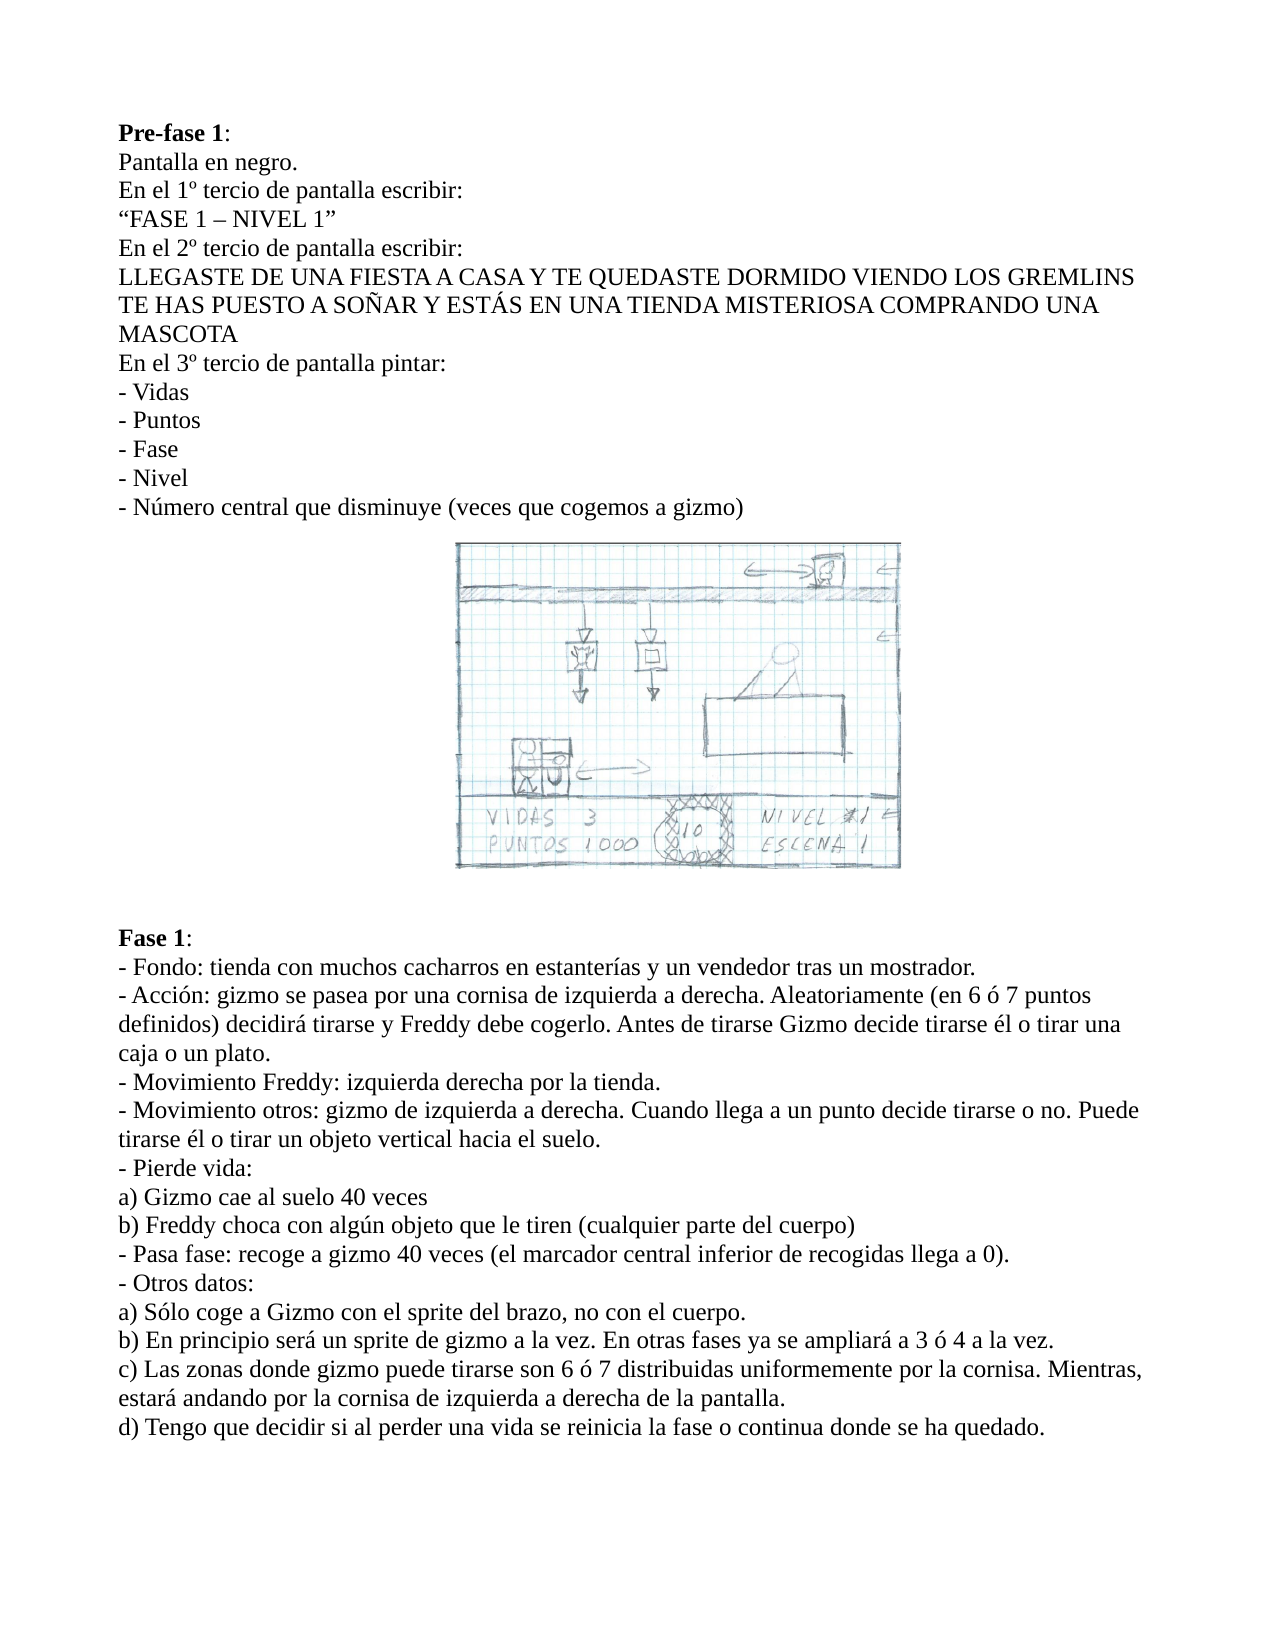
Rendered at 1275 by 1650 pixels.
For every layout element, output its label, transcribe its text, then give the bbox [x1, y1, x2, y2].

text En el 1º tercio de pantalla escribir: [118, 176, 1157, 204]
picture [455, 542, 902, 869]
text - Acción: gizmo se pasea por una cornisa de izquierda a derecha. Aleatoriamente (en 6 ó 7 puntos definidos) decidirá tirarse y Freddy debe cogerlo. Antes de tirarse Gizmo decide tirarse él o tirar una caja o un plato. [118, 981, 1157, 1067]
text - Pierde vida: [118, 1153, 1157, 1182]
text - Fase [118, 434, 1157, 463]
text LLEGASTE DE UNA FIESTA A CASA Y TE QUEDASTE DORMIDO VIENDO LOS GREMLINS [118, 262, 1157, 291]
text En el 2º tercio de pantalla escribir: [118, 233, 1157, 262]
text a) Sólo coge a Gizmo con el sprite del brazo, no con el cuerpo. [118, 1297, 1157, 1326]
text d) Tengo que decidir si al perder una vida se reinicia la fase o continua donde se ha quedado. [118, 1412, 1157, 1441]
text - Movimiento otros: gizmo de izquierda a derecha. Cuando llega a un punto decide tirarse o no. Puede tirarse él o tirar un objeto vertical hacia el suelo. [118, 1096, 1157, 1153]
text b) Freddy choca con algún objeto que le tiren (cualquier parte del cuerpo) [118, 1211, 1157, 1239]
text - Puntos [118, 406, 1157, 434]
text Pantalla en negro. [118, 147, 1157, 176]
text - Nivel [118, 463, 1157, 492]
text c) Las zonas donde gizmo puede tirarse son 6 ó 7 distribuidas uniformemente por la cornisa. Mientras, estará andando por la cornisa de izquierda a derecha de la pantalla. [118, 1354, 1157, 1412]
text - Pasa fase: recoge a gizmo 40 veces (el marcador central inferior de recogidas llega a 0). [118, 1239, 1157, 1268]
text - Número central que disminuye (veces que cogemos a gizmo) [118, 492, 1157, 521]
text Fase 1: [118, 923, 1157, 952]
text TE HAS PUESTO A SOÑAR Y ESTÁS EN UNA TIENDA MISTERIOSA COMPRANDO UNA MASCOTA [118, 291, 1157, 348]
text - Fondo: tienda con muchos cacharros en estanterías y un vendedor tras un mostrador. [118, 952, 1157, 981]
text Pre-fase 1: [118, 118, 1157, 147]
text - Movimiento Freddy: izquierda derecha por la tienda. [118, 1067, 1157, 1096]
text a) Gizmo cae al suelo 40 veces [118, 1182, 1157, 1211]
text - Vidas [118, 377, 1157, 406]
text “FASE 1 – NIVEL 1” [118, 204, 1157, 233]
text b) En principio será un sprite de gizmo a la vez. En otras fases ya se ampliará a 3 ó 4 a la vez. [118, 1326, 1157, 1354]
text - Otros datos: [118, 1268, 1157, 1297]
text En el 3º tercio de pantalla pintar: [118, 348, 1157, 377]
